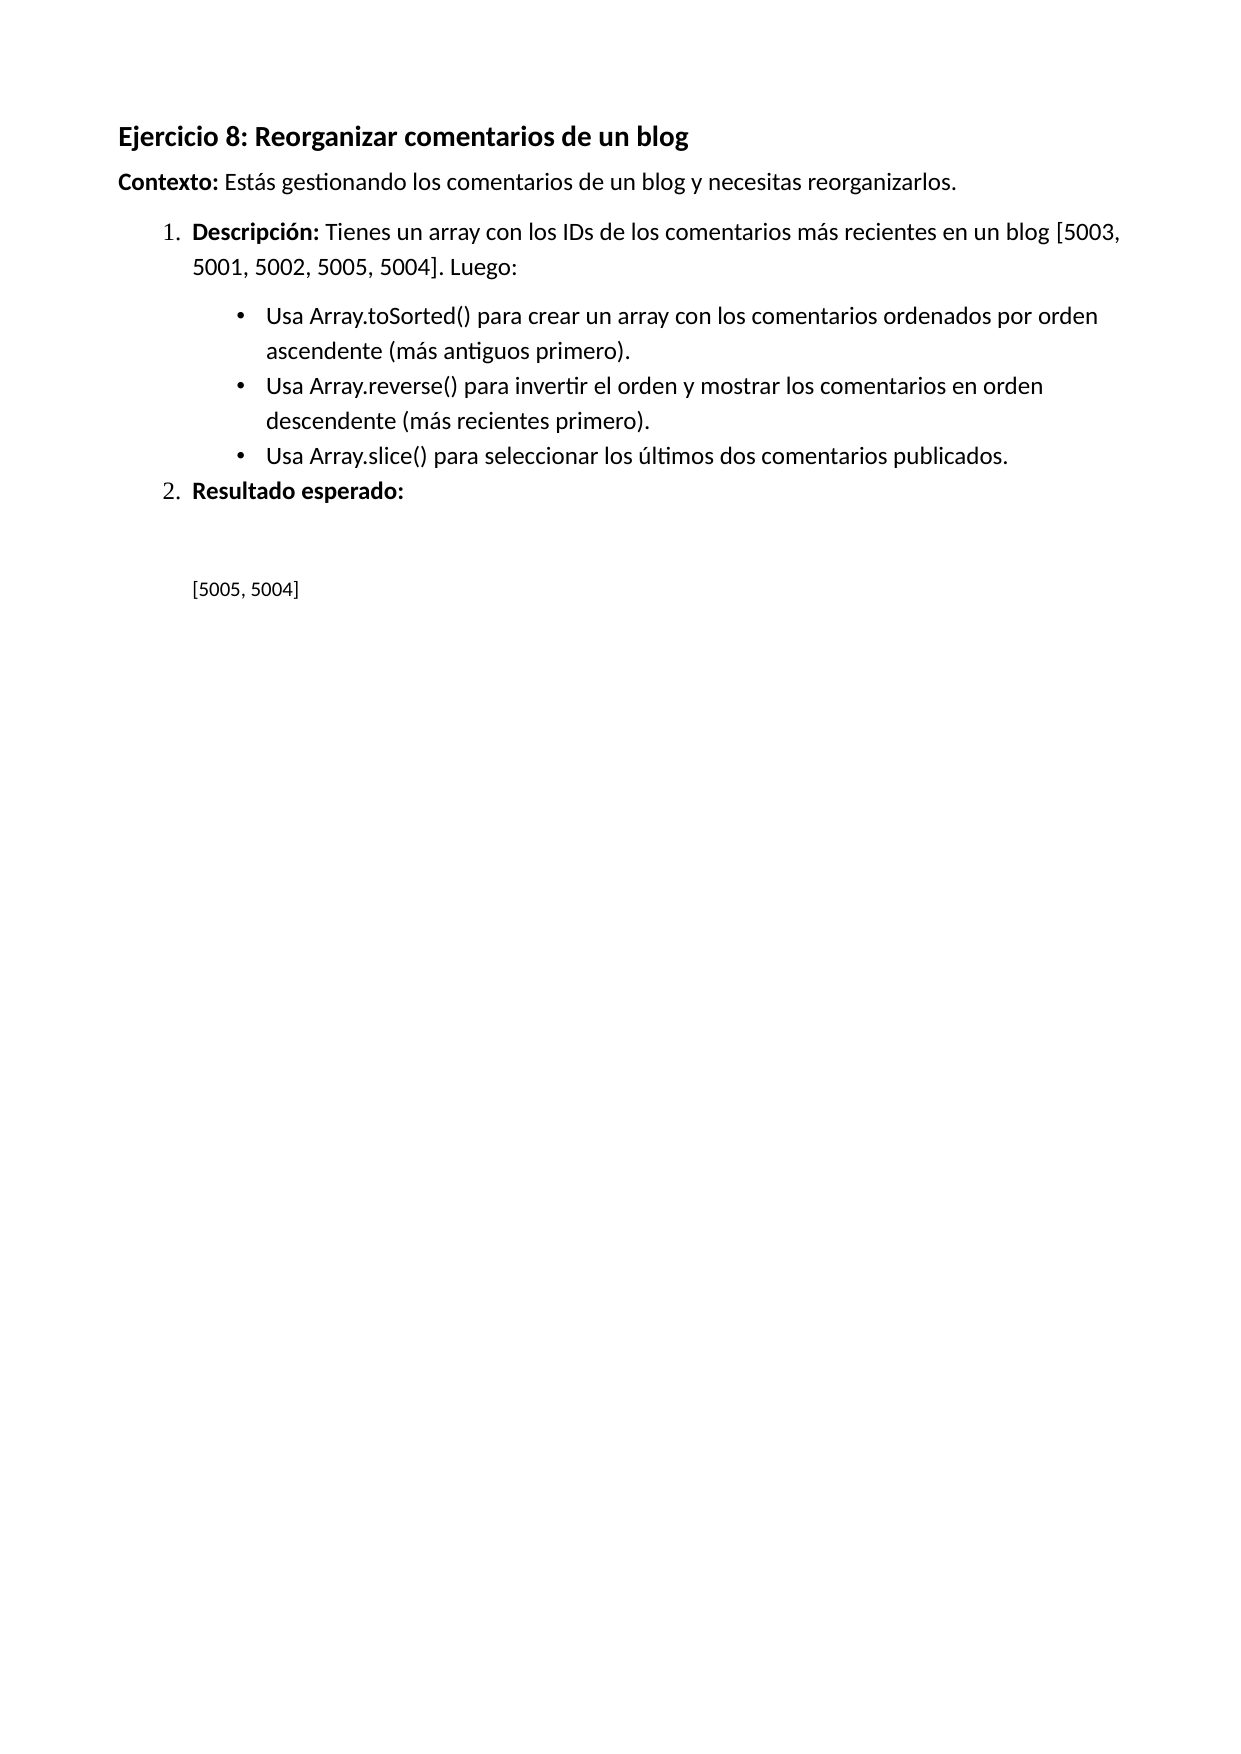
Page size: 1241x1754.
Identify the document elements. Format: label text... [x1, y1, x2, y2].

subtitle Ejercicio 8: Reorganizar comentarios de un blog [118, 118, 1122, 154]
list Usa Array.reverse() para invertir el orden y mostrar los comentarios en orden descendente (más recientes primero). [236, 370, 1122, 436]
list Descripción: Tienes un array con los IDs de los comentarios más recientes en un blog [5003, 5001, 5002, 5005, 5004]. Luego: [162, 216, 1122, 281]
list Resultado esperado: [162, 475, 1122, 506]
list Usa Array.slice() para seleccionar los últimos dos comentarios publicados. [236, 440, 1122, 471]
list Usa Array.toSorted() para crear un array con los comentarios ordenados por orden ascendente (más antiguos primero). [236, 300, 1122, 366]
list [5005, 5004] [162, 576, 1122, 601]
text Contexto: Estás gestionando los comentarios de un blog y necesitas reorganizarlos. [118, 166, 1122, 197]
